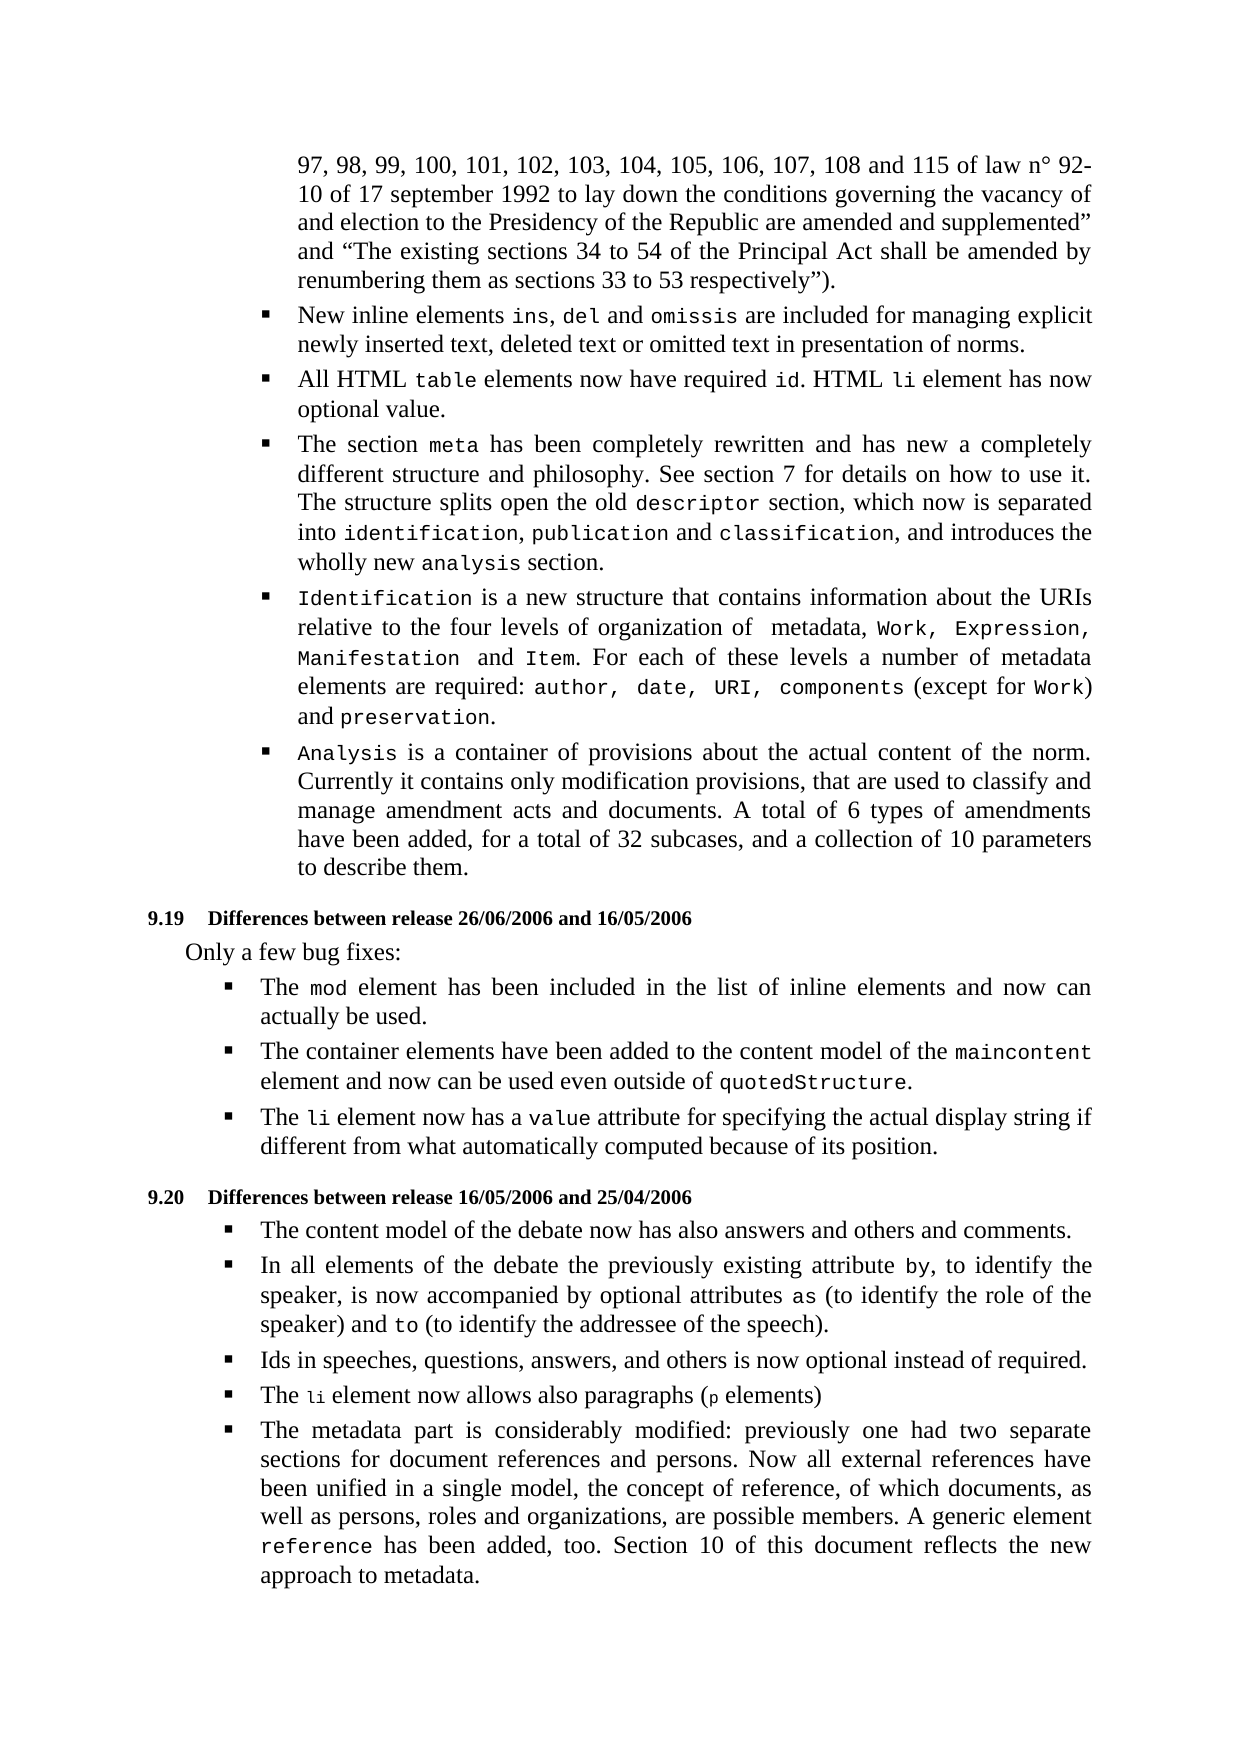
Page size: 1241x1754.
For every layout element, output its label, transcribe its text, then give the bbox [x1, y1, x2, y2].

text Only a few bug fixes: [148, 937, 1092, 965]
subtitle Differences between release 16/05/2006 and 25/04/2006 [148, 1185, 1092, 1209]
list In all elements of the debate the previously existing attribute by, to identify the speaker, is now accompanied by optional attributes as (to identify the role of the speaker) and to (to identify the addressee of the speech). [223, 1250, 1092, 1339]
list The section meta has been completely rewritten and has new a completely different structure and philosophy. See section 7 for details on how to use it. The structure splits open the old descriptor section, which now is separated into identification, publication and classification, and introduces the wholly new analysis section. [260, 429, 1092, 576]
list The content model of the debate now has also answers and others and comments. [223, 1215, 1092, 1244]
list Identification is a new structure that contains information about the URIs relative to the four levels of organization of metadata, Work, Expression, Manifestation and Item. For each of these levels a number of metadata elements are required: author, date, URI, components (except for Work) and preservation. [260, 582, 1092, 730]
list The mod element has been included in the list of inline elements and now can actually be used. [223, 972, 1092, 1030]
list New inline elements ins, del and omissis are included for managing explicit newly inserted text, deleted text or omitted text in presentation of norms. [260, 300, 1092, 358]
list The li element now allows also paragraphs (p elements) [223, 1380, 1092, 1409]
list The metadata part is considerably modified: previously one had two separate sections for document references and persons. Now all external references have been unified in a single model, the concept of reference, of which documents, as well as persons, roles and organizations, are possible members. A generic element reference has been added, too. Section 10 of this document reflects the new approach to metadata. [223, 1415, 1092, 1588]
list 97, 98, 99, 100, 101, 102, 103, 104, 105, 106, 107, 108 and 115 of law n° 92-10 of 17 september 1992 to lay down the conditions governing the vacancy of and election to the Presidency of the Republic are amended and supplemented” and “The existing sections 34 to 54 of the Principal Act shall be amended by renumbering them as sections 33 to 53 respectively”). [260, 150, 1092, 294]
list The li element now has a value attribute for specifying the actual display string if different from what automatically computed because of its position. [223, 1102, 1092, 1160]
list Analysis is a container of provisions about the actual content of the norm. Currently it contains only modification provisions, that are used to classify and manage amendment acts and documents. A total of 6 types of amendments have been added, for a total of 32 subcases, and a collection of 10 parameters to describe them. [260, 737, 1092, 881]
subtitle Differences between release 26/06/2006 and 16/05/2006 [148, 906, 1092, 930]
list Ids in speeches, questions, answers, and others is now optional instead of required. [223, 1345, 1092, 1374]
list All HTML table elements now have required id. HTML li element has now optional value. [260, 364, 1092, 423]
list The container elements have been added to the content model of the maincontent element and now can be used even outside of quotedStructure. [223, 1036, 1092, 1095]
